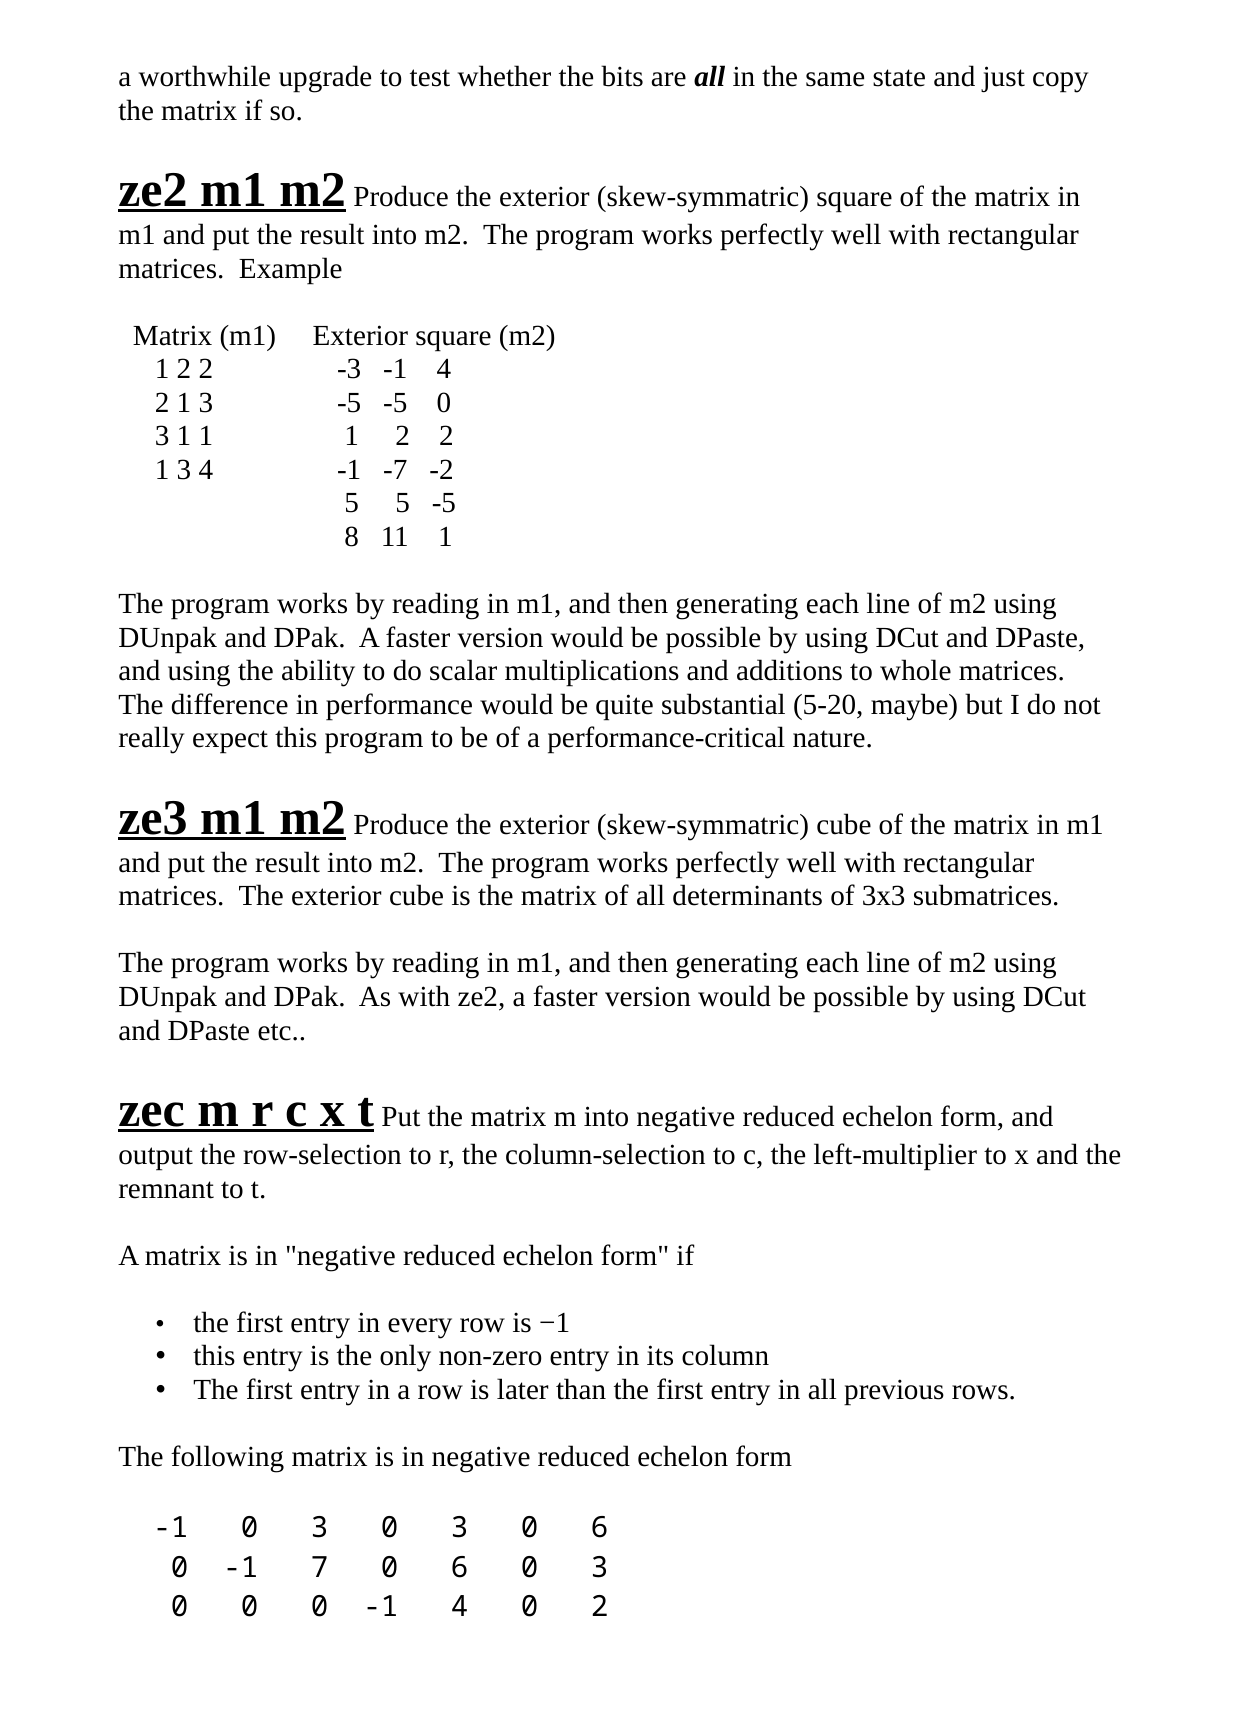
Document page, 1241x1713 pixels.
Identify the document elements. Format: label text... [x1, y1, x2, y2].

text zec m r c x t Put the matrix m into negative reduced echelon form, and output the row-selection to r, the column-selection to c, the left-multiplier to x and the remnant to t. [118, 1080, 1122, 1204]
text 0 0 0 -1 4 0 2 [118, 1586, 1122, 1625]
text 1 3 4 -1 -7 -2 [118, 452, 1122, 486]
text 8 11 1 [118, 519, 1122, 553]
text The following matrix is in negative reduced echelon form [118, 1439, 1122, 1473]
text 3 1 1 1 2 2 [118, 418, 1122, 452]
text The program works by reading in m1, and then generating each line of m2 using DUnpak and DPak. As with ze2, a faster version would be possible by using DCut and DPaste etc.. [118, 946, 1122, 1046]
list this entry is the only non-zero entry in its column [156, 1338, 1122, 1372]
text a worthwhile upgrade to test whether the bits are all in the same state and just copy the matrix if so. [118, 59, 1122, 126]
text 0 -1 7 0 6 0 3 [118, 1546, 1122, 1586]
text ze3 m1 m2 Produce the exterior (skew-symmatric) cube of the matrix in m1 and put the result into m2. The program works perfectly well with rectangular matrices. The exterior cube is the matrix of all determinants of 3x3 submatrices. [118, 787, 1122, 912]
list the first entry in every row is −1 [156, 1305, 1122, 1338]
text 2 1 3 -5 -5 0 [118, 385, 1122, 418]
text 5 5 -5 [118, 486, 1122, 519]
text -1 0 3 0 3 0 6 [118, 1506, 1122, 1546]
list The first entry in a row is later than the first entry in all previous rows. [156, 1372, 1122, 1406]
text Matrix (m1) Exterior square (m2) [118, 318, 1122, 351]
text A matrix is in "negative reduced echelon form" if [118, 1238, 1122, 1271]
text The program works by reading in m1, and then generating each line of m2 using DUnpak and DPak. A faster version would be possible by using DCut and DPaste, and using the ability to do scalar multiplications and additions to whole matrices. The difference in performance would be quite substantial (5-20, maybe) but I do not really expect this program to be of a performance-critical nature. [118, 586, 1122, 754]
text 1 2 2 -3 -1 4 [118, 351, 1122, 385]
text ze2 m1 m2 Produce the exterior (skew-symmatric) square of the matrix in m1 and put the result into m2. The program works perfectly well with rectangular matrices. Example [118, 160, 1122, 284]
